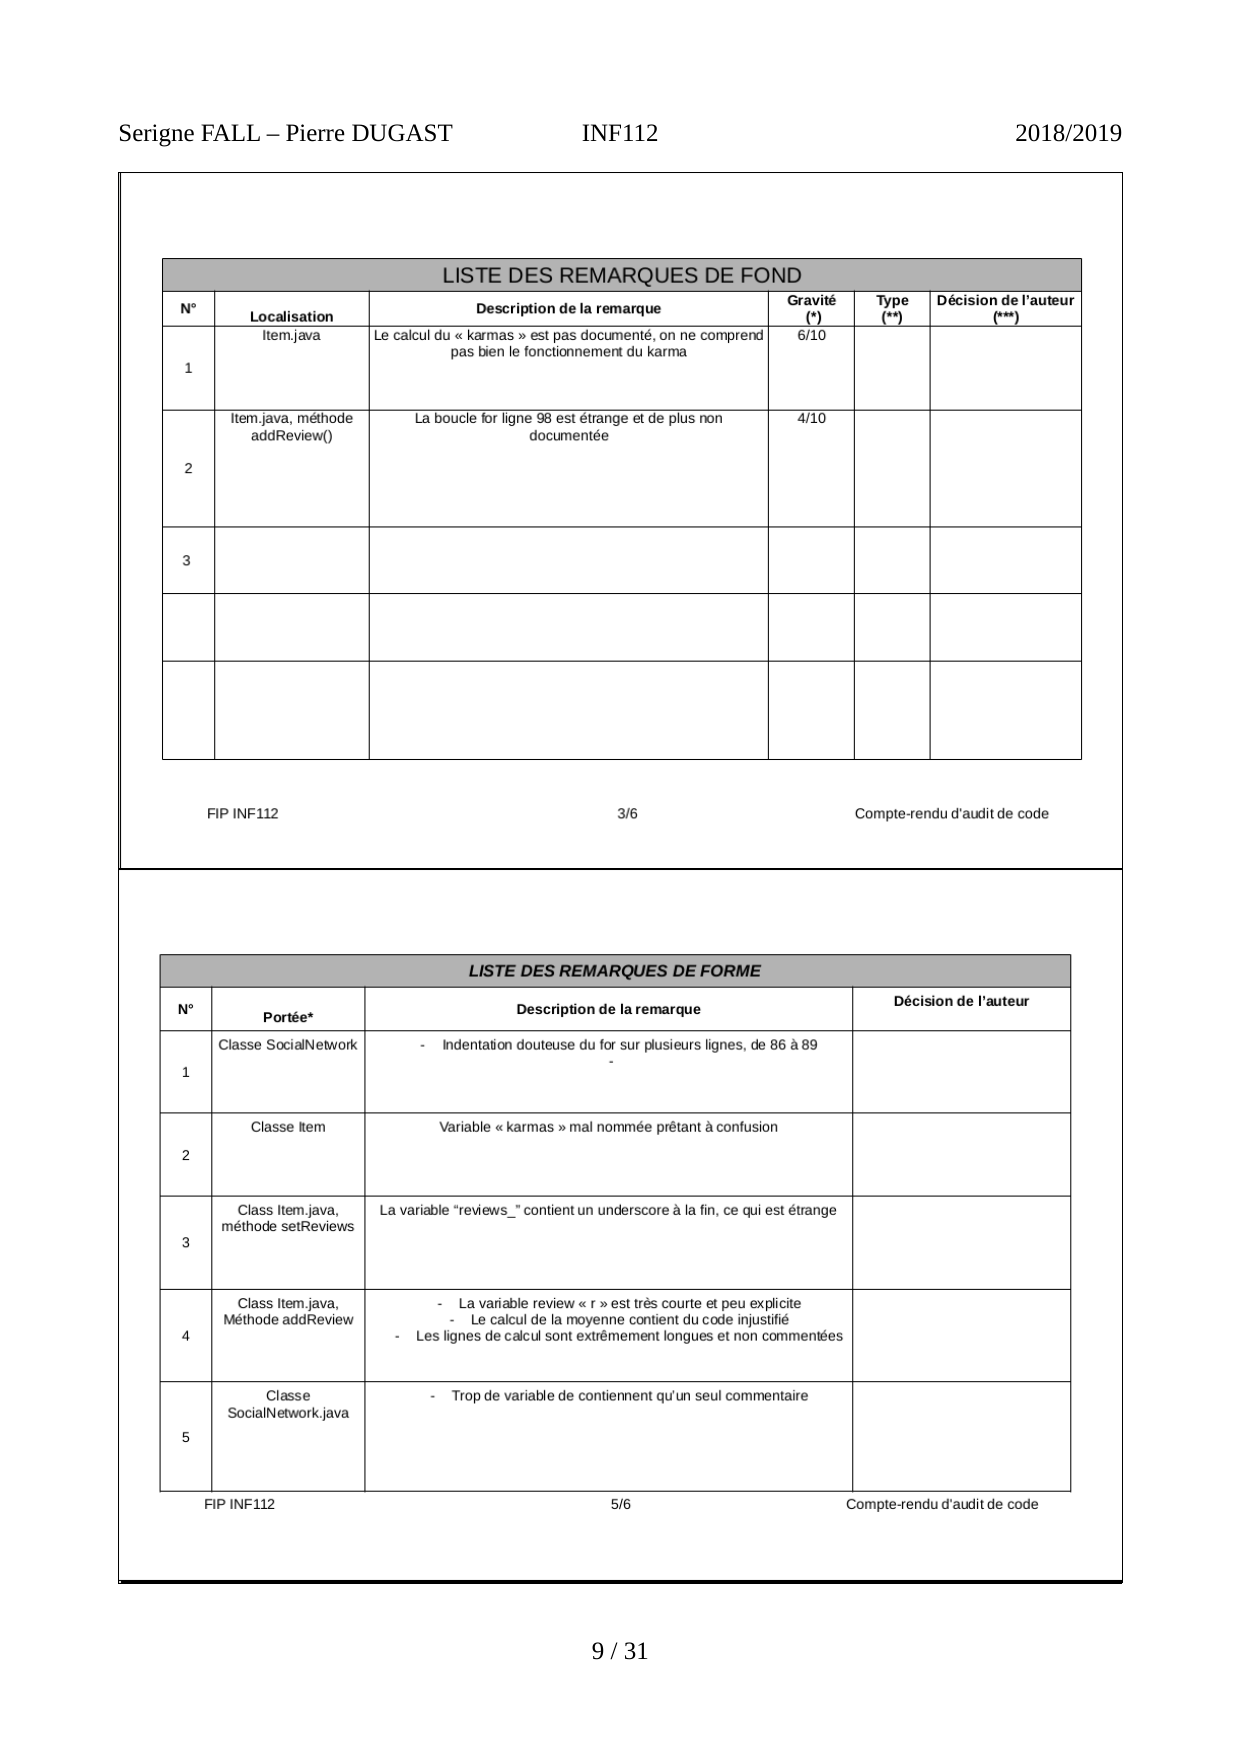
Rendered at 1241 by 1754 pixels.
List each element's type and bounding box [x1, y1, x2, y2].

picture [119, 869, 1122, 1583]
picture [119, 173, 1122, 868]
